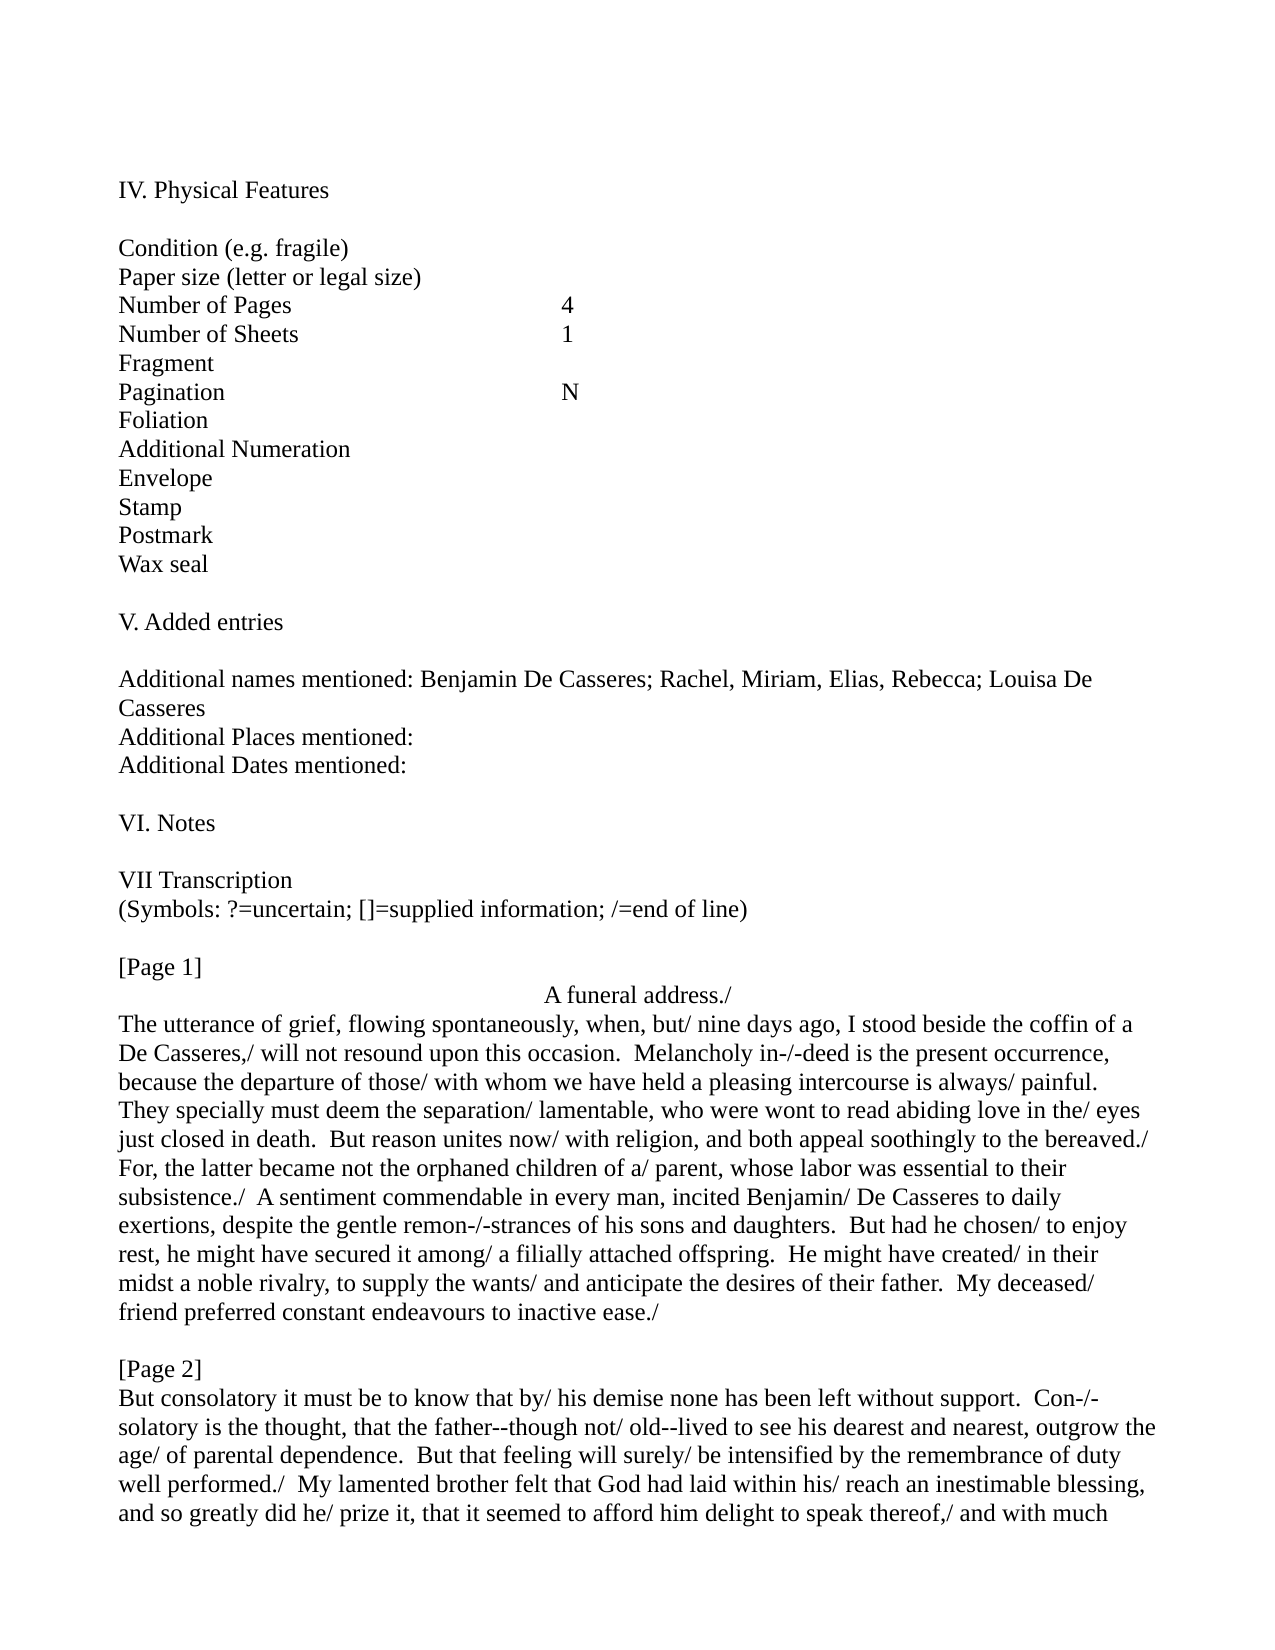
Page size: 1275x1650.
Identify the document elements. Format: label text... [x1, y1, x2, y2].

text VII Transcription [118, 866, 1157, 894]
text IV. Physical Features [118, 176, 1157, 204]
text VI. Notes [118, 808, 1157, 837]
text But consolatory it must be to know that by/ his demise none has been left without support. Con-/-solatory is the thought, that the father--though not/ old--lived to see his dearest and nearest, outgrow the age/ of parental dependence. But that feeling will surely/ be intensified by the remembrance of duty well performed./ My lamented brother felt that God had laid within his/ reach an inestimable blessing, and so greatly did he/ prize it, that it seemed to afford him delight to speak thereof,/ and with much [118, 1383, 1157, 1527]
text A funeral address./ [118, 981, 1157, 1009]
text Pagination N [118, 377, 1157, 406]
text Wax seal [118, 549, 1157, 578]
text V. Added entries [118, 607, 1157, 636]
text The utterance of grief, flowing spontaneously, when, but/ nine days ago, I stood beside the coffin of a De Casseres,/ will not resound upon this occasion. Melancholy in-/-deed is the present occurrence, because the departure of those/ with whom we have held a pleasing intercourse is always/ painful. They specially must deem the separation/ lamentable, who were wont to read abiding love in the/ eyes just closed in death. But reason unites now/ with religion, and both appeal soothingly to the bereaved./ For, the latter became not the orphaned children of a/ parent, whose labor was essential to their subsistence./ A sentiment commendable in every man, incited Benjamin/ De Casseres to daily exertions, despite the gentle remon-/-strances of his sons and daughters. But had he chosen/ to enjoy rest, he might have secured it among/ a filially attached offspring. He might have created/ in their midst a noble rivalry, to supply the wants/ and anticipate the desires of their father. My deceased/ friend preferred constant endeavours to inactive ease./ [118, 1009, 1157, 1326]
text Additional Numeration [118, 434, 1157, 463]
text Condition (e.g. fragile) [118, 233, 1157, 262]
text Paper size (letter or legal size) [118, 262, 1157, 291]
text Postma rk [118, 521, 1157, 549]
text Foliation [118, 406, 1157, 434]
text Number of Sheets 1 [118, 319, 1157, 348]
text Number of Pages 4 [118, 291, 1157, 319]
text Envelope [118, 463, 1157, 492]
text [Page 1] [118, 952, 1157, 981]
text [Page 2] [118, 1354, 1157, 1383]
text Stamp [118, 492, 1157, 521]
text Fragment [118, 348, 1157, 377]
text Additional Dates mentioned: [118, 751, 1157, 779]
text Additional names mentioned: Benjamin De Casseres; Rachel, Miriam, Elias, Rebecca; Louisa De Casseres [118, 664, 1157, 722]
text (Symbols: ?=uncertain; []=supplied information; /=end of line) [118, 894, 1157, 923]
text Additional Places mentioned: [118, 722, 1157, 751]
